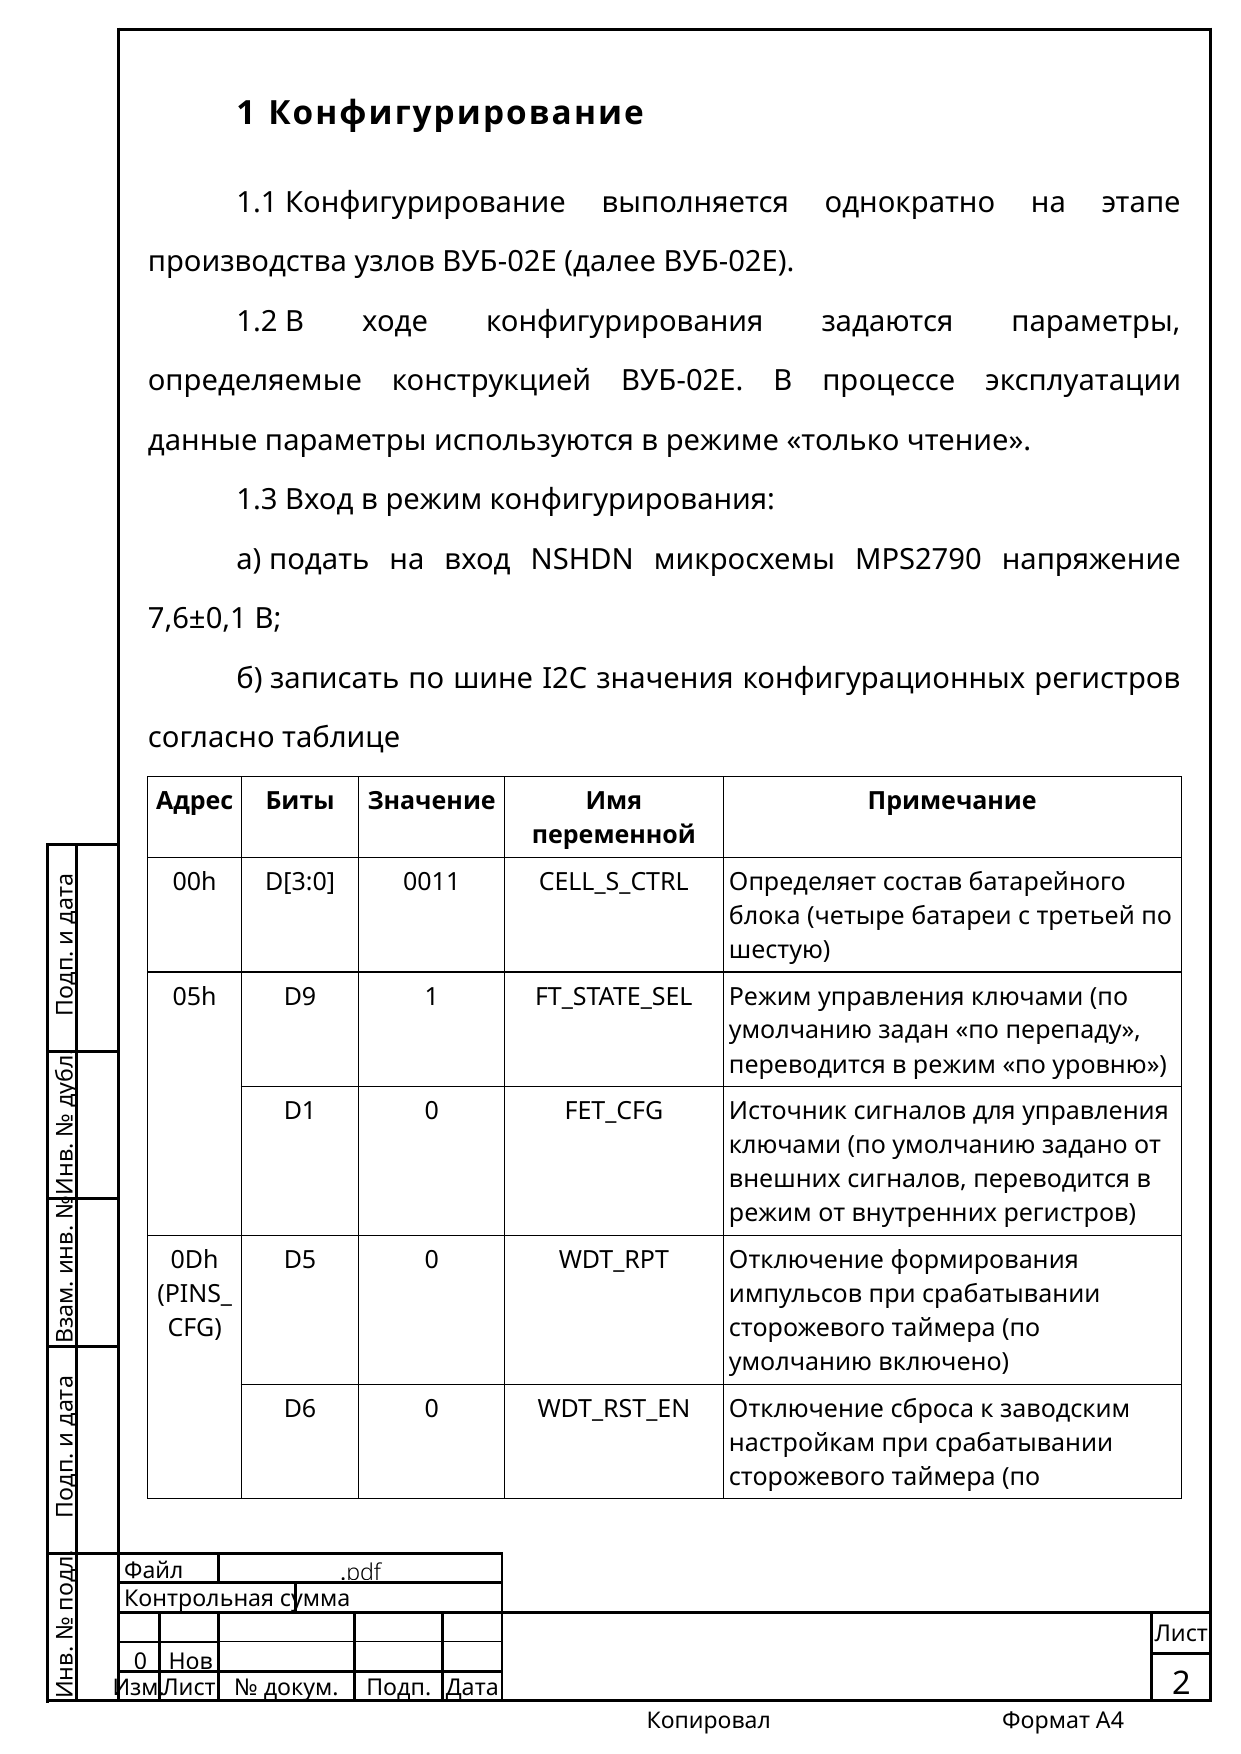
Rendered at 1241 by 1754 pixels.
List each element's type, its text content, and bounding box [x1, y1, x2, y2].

table_cell 05h [148, 973, 241, 1235]
table_cell 0 [359, 1385, 504, 1498]
table_header Биты [242, 777, 358, 857]
subtitle Конфигурирование [148, 88, 1181, 134]
table_cell FET_CFG [505, 1087, 723, 1235]
table_cell 1 [359, 973, 504, 1086]
table_cell D[3:0] [242, 858, 358, 971]
table_cell D5 [242, 1236, 358, 1383]
table_cell D9 [242, 973, 358, 1086]
table_header Примечание [724, 777, 1181, 857]
table_cell WDT_RST_EN [505, 1385, 723, 1498]
table_header Значение [359, 777, 504, 857]
table_cell 0 [359, 1236, 504, 1383]
list Конфигурирование выполняется однократно на этапе производства узлов ВУБ‑02Е (далее ВУБ‑02Е). [148, 181, 1181, 280]
table_cell Источник сигналов для управления ключами (по умолчанию задано от внешних сигналов, переводится в режим от внутренних регистров) [724, 1087, 1181, 1235]
table_cell WDT_RPT [505, 1236, 723, 1383]
table_header Имя переменной [505, 777, 723, 857]
table_cell Режим управления ключами (по умолчанию задан «по перепаду», переводится в режим «по уровню») [724, 973, 1181, 1086]
table_cell 0011 [359, 858, 504, 971]
table_header Адрес [148, 777, 241, 857]
list записать по шине I2C значения конфигурационных регистров согласно таблице [148, 657, 1181, 756]
table_cell CELL_S_CTRL [505, 858, 723, 971]
table_cell 00h [148, 858, 241, 971]
table_cell D1 [242, 1087, 358, 1235]
table_cell Определяет состав батарейного блока (четыре батареи с третьей по шестую) [724, 858, 1181, 971]
table_cell D6 [242, 1385, 358, 1498]
table_cell Отключение формирования импульсов при срабатывании сторожевого таймера (по умолчанию включено) [724, 1236, 1181, 1383]
list подать на вход NSHDN микросхемы MPS2790 напряжение 7,6±0,1 В; [148, 538, 1181, 637]
list В ходе конфигурирования задаются параметры, определяемые конструкцией ВУБ‑02Е. В процессе эксплуатации данные параметры используются в режиме «только чтение». [148, 300, 1181, 459]
table_cell 0 [359, 1087, 504, 1235]
list Вход в режим конфигурирования: [148, 479, 1181, 518]
table_cell FT_STATE_SEL [505, 973, 723, 1086]
table_cell Отключение сброса к заводским настройкам при срабатывании сторожевого таймера (по [724, 1385, 1181, 1498]
table_cell 0Dh (PINS_CFG) [148, 1236, 241, 1498]
